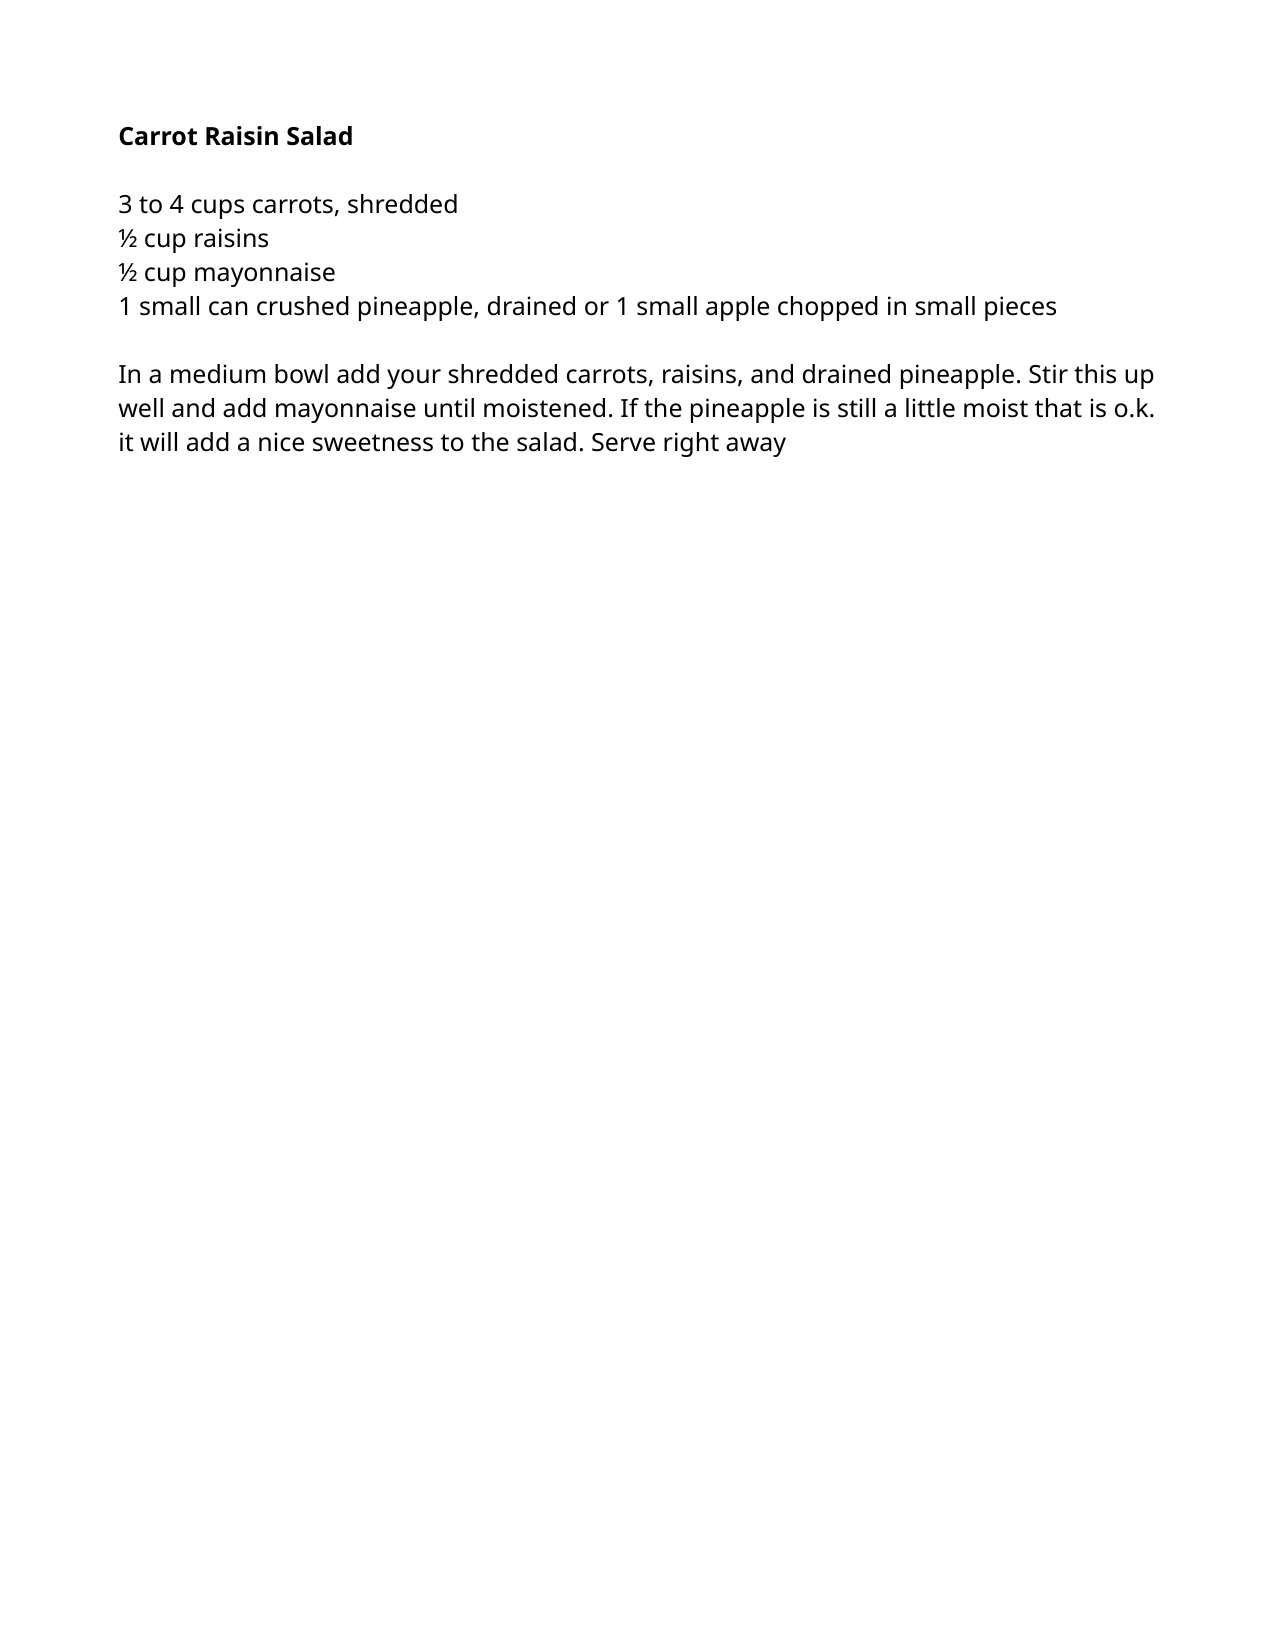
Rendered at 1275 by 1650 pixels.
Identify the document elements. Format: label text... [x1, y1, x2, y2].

text ½ cup raisins [118, 220, 1157, 254]
text 3 to 4 cups carrots, shredded [118, 186, 1157, 220]
text ½ cup mayonnaise [118, 254, 1157, 288]
text In a medium bowl add your shredded carrots, raisins, and drained pineapple. Stir this up well and add mayonnaise until moistened. If the pineapple is still a little moist that is o.k. it will add a nice sweetness to the salad. Serve right away [118, 357, 1157, 459]
text Carrot Raisin Salad [118, 118, 1157, 152]
text 1 small can crushed pineapple, drained or 1 small apple chopped in small pieces [118, 288, 1157, 322]
